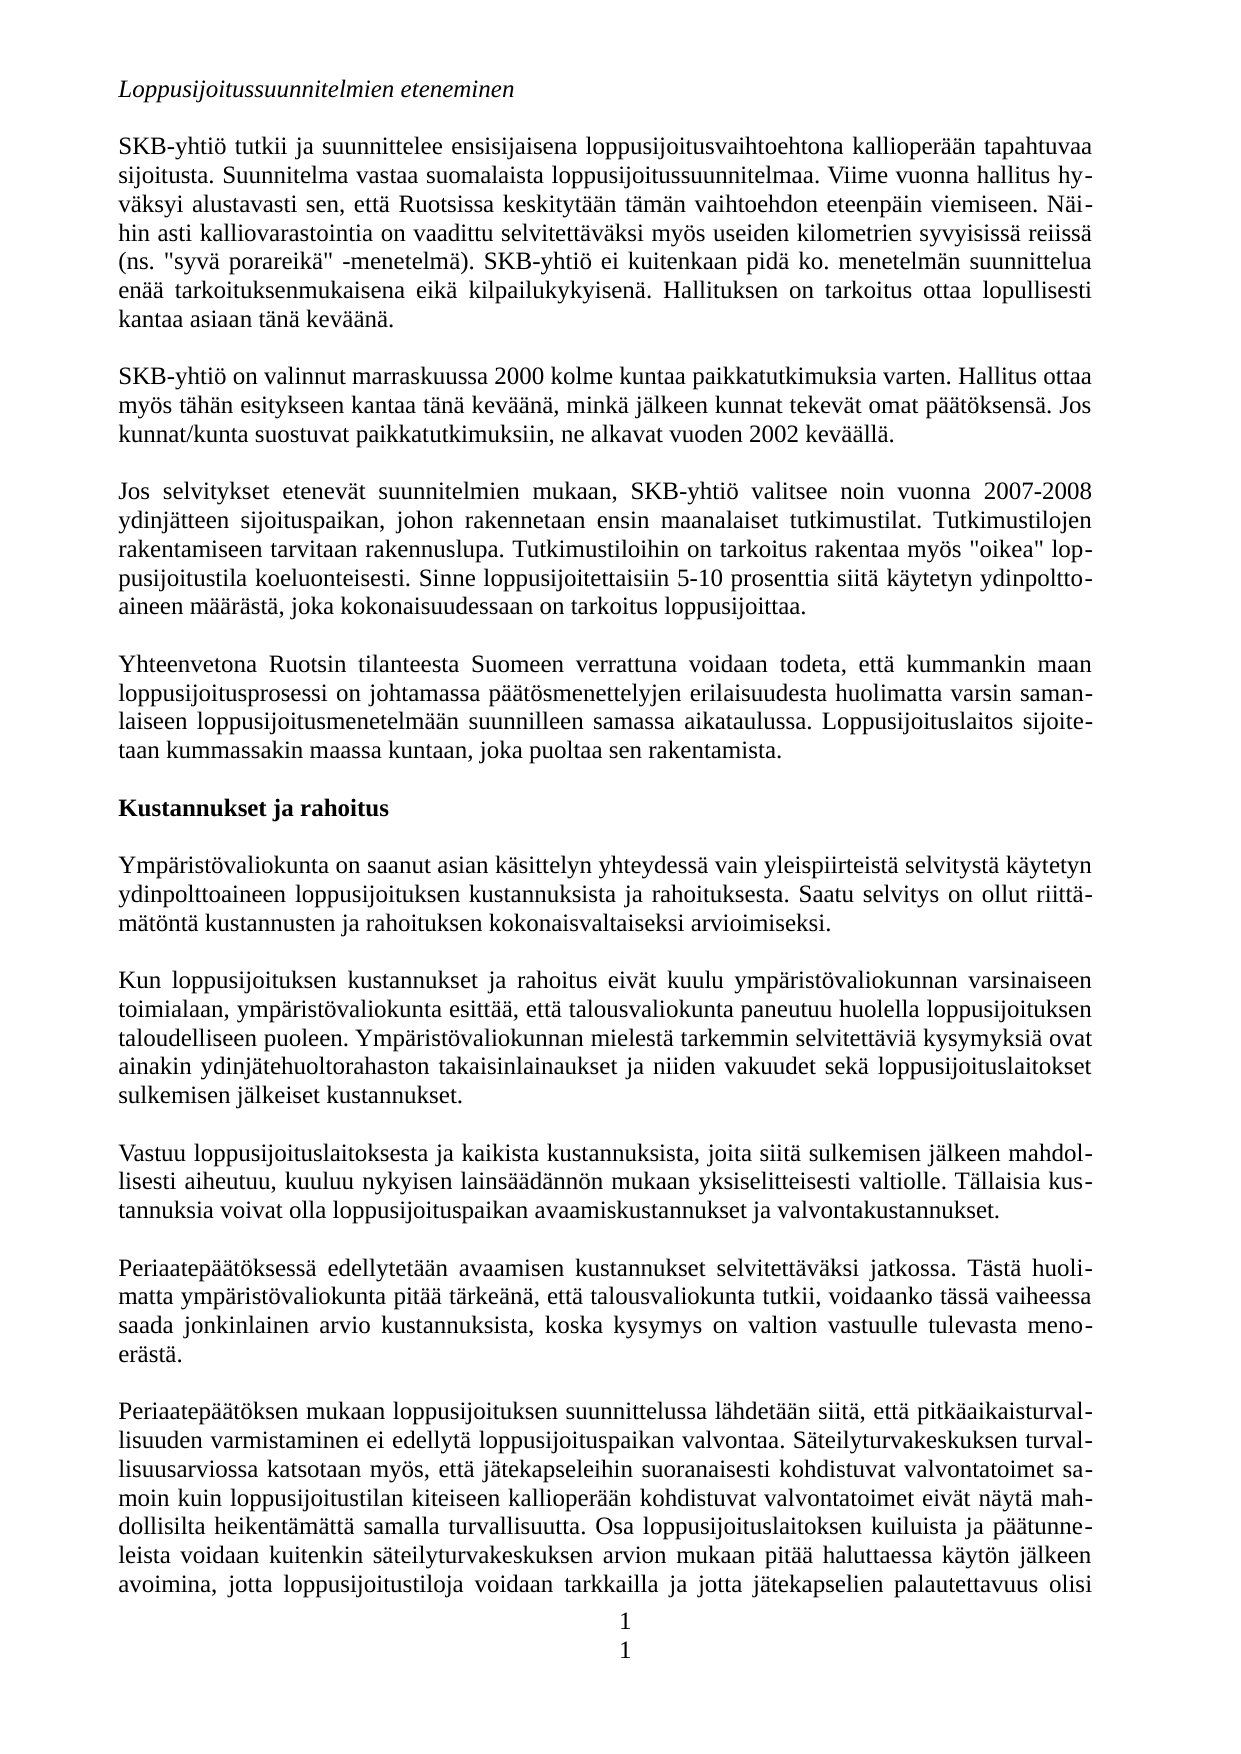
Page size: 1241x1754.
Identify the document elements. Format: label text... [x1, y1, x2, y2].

text SKB-yhtiö on valinnut marraskuussa 2000 kolme kuntaa paikkatutkimuksia varten. Hallitus ottaa myös tähän esitykseen kantaa tänä keväänä, minkä jälkeen kunnat tekevät omat päätöksensä. Jos kunnat/kunta suostuvat paikkatutkimuksiin, ne alkavat vuoden 2002 keväällä. [118, 361, 1093, 448]
text Kun loppusijoituksen kustannukset ja rahoitus eivät kuulu ympäristövaliokunnan varsinaiseen toimialaan, ympäristövaliokunta esittää, että talousvaliokunta paneutuu huolella loppusijoituksen taloudelliseen puoleen. Ympäristövaliokunnan mielestä tarkemmin selvitettäviä kysymyksiä ovat ainakin ydinjätehuoltorahaston takaisinlainaukset ja niiden vakuudet sekä loppusijoituslaitokset sulkemisen jälkeiset kustannukset. [118, 965, 1093, 1109]
text Yhteenvetona Ruotsin tilanteesta Suomeen verrattuna voidaan todeta, että kummankin maan loppusijoitusprosessi on johtamassa päätösmenettelyjen erilaisuudesta huolimatta varsin saman­laiseen loppusijoitusmenetelmään suunnilleen samassa aikataulussa. Loppusijoituslaitos sijoite­taan kummassakin maassa kuntaan, joka puoltaa sen rakentamista. [118, 649, 1093, 764]
text Ympäristövaliokunta on saanut asian käsittelyn yhteydessä vain yleispiirteistä selvitystä käytetyn ydinpolttoaineen loppusijoituksen kustannuksista ja rahoituksesta. Saatu selvitys on ollut riittä­mätöntä kustannusten ja rahoituksen kokonaisvaltaiseksi arvioimiseksi. [118, 850, 1093, 936]
text SKB-yhtiö tutkii ja suunnittelee ensisijaisena loppusijoitusvaihtoehtona kallioperään tapahtuvaa sijoitusta. Suunnitelma vastaa suomalaista loppusijoitussuunnitelmaa. Viime vuonna hallitus hy­väksyi alustavasti sen, että Ruotsissa keskitytään tämän vaihtoehdon eteenpäin viemiseen. Näi­hin asti kalliovarastointia on vaadittu selvitettäväksi myös useiden kilometrien syvyisissä reiissä (ns. "syvä porareikä" -menetelmä). SKB-yhtiö ei kuitenkaan pidä ko. menetelmän suunnittelua enää tarkoituksenmukaisena eikä kilpailukykyisenä. Hallituksen on tarkoitus ottaa lopullisesti kantaa asiaan tänä keväänä. [118, 131, 1093, 333]
text Periaatepäätöksen mukaan loppusijoituksen suunnittelussa lähdetään siitä, että pitkäaikaisturval­lisuuden varmistaminen ei edellytä loppusijoituspaikan valvontaa. Säteilyturvakeskuksen turval­lisuusarviossa katsotaan myös, että jätekapseleihin suoranaisesti kohdistuvat valvontatoimet sa­moin kuin loppusijoitustilan kiteiseen kallioperään kohdistuvat valvontatoimet eivät näytä mah­dollisilta heikentämättä samalla turvallisuutta. Osa loppusijoituslaitoksen kuiluista ja päätunne­leista voidaan kuitenkin säteilyturvakeskuksen arvion mukaan pitää haluttaessa käytön jälkeen avoimina, jotta loppusijoitustiloja voidaan tarkkailla ja jotta jätekapselien palautettavuus olisi [118, 1396, 1093, 1598]
subtitle Kustannukset ja rahoitus [118, 793, 1093, 821]
text Jos selvitykset etenevät suunnitelmien mukaan, SKB-yhtiö valitsee noin vuonna 2007-2008 ydinjätteen sijoituspaikan, johon rakennetaan ensin maanalaiset tutkimustilat. Tutkimustilojen rakentamiseen tarvitaan rakennuslupa. Tutkimustiloihin on tarkoitus rakentaa myös "oikea" lop­pusijoitustila koeluonteisesti. Sinne loppusijoitettaisiin 5-10 prosenttia siitä käytetyn ydinpoltto­aineen määrästä, joka kokonaisuudessaan on tarkoitus loppusijoittaa. [118, 476, 1093, 620]
text Periaatepäätöksessä edellytetään avaamisen kustannukset selvitettäväksi jatkossa. Tästä huoli­matta ympäristövaliokunta pitää tärkeänä, että talousvaliokunta tutkii, voidaanko tässä vaiheessa saada jonkinlainen arvio kustannuksista, koska kysymys on valtion vastuulle tulevasta meno­erästä. [118, 1253, 1093, 1368]
subtitle Loppusijoitussuunnitelmien eteneminen [118, 74, 1093, 103]
text Vastuu loppusijoituslaitoksesta ja kaikista kustannuksista, joita siitä sulkemisen jälkeen mahdol­lisesti aiheutuu, kuuluu nykyisen lainsäädännön mukaan yksiselitteisesti valtiolle. Tällaisia kus­tannuksia voivat olla loppusijoituspaikan avaamiskustannukset ja valvontakustannukset. [118, 1138, 1093, 1224]
